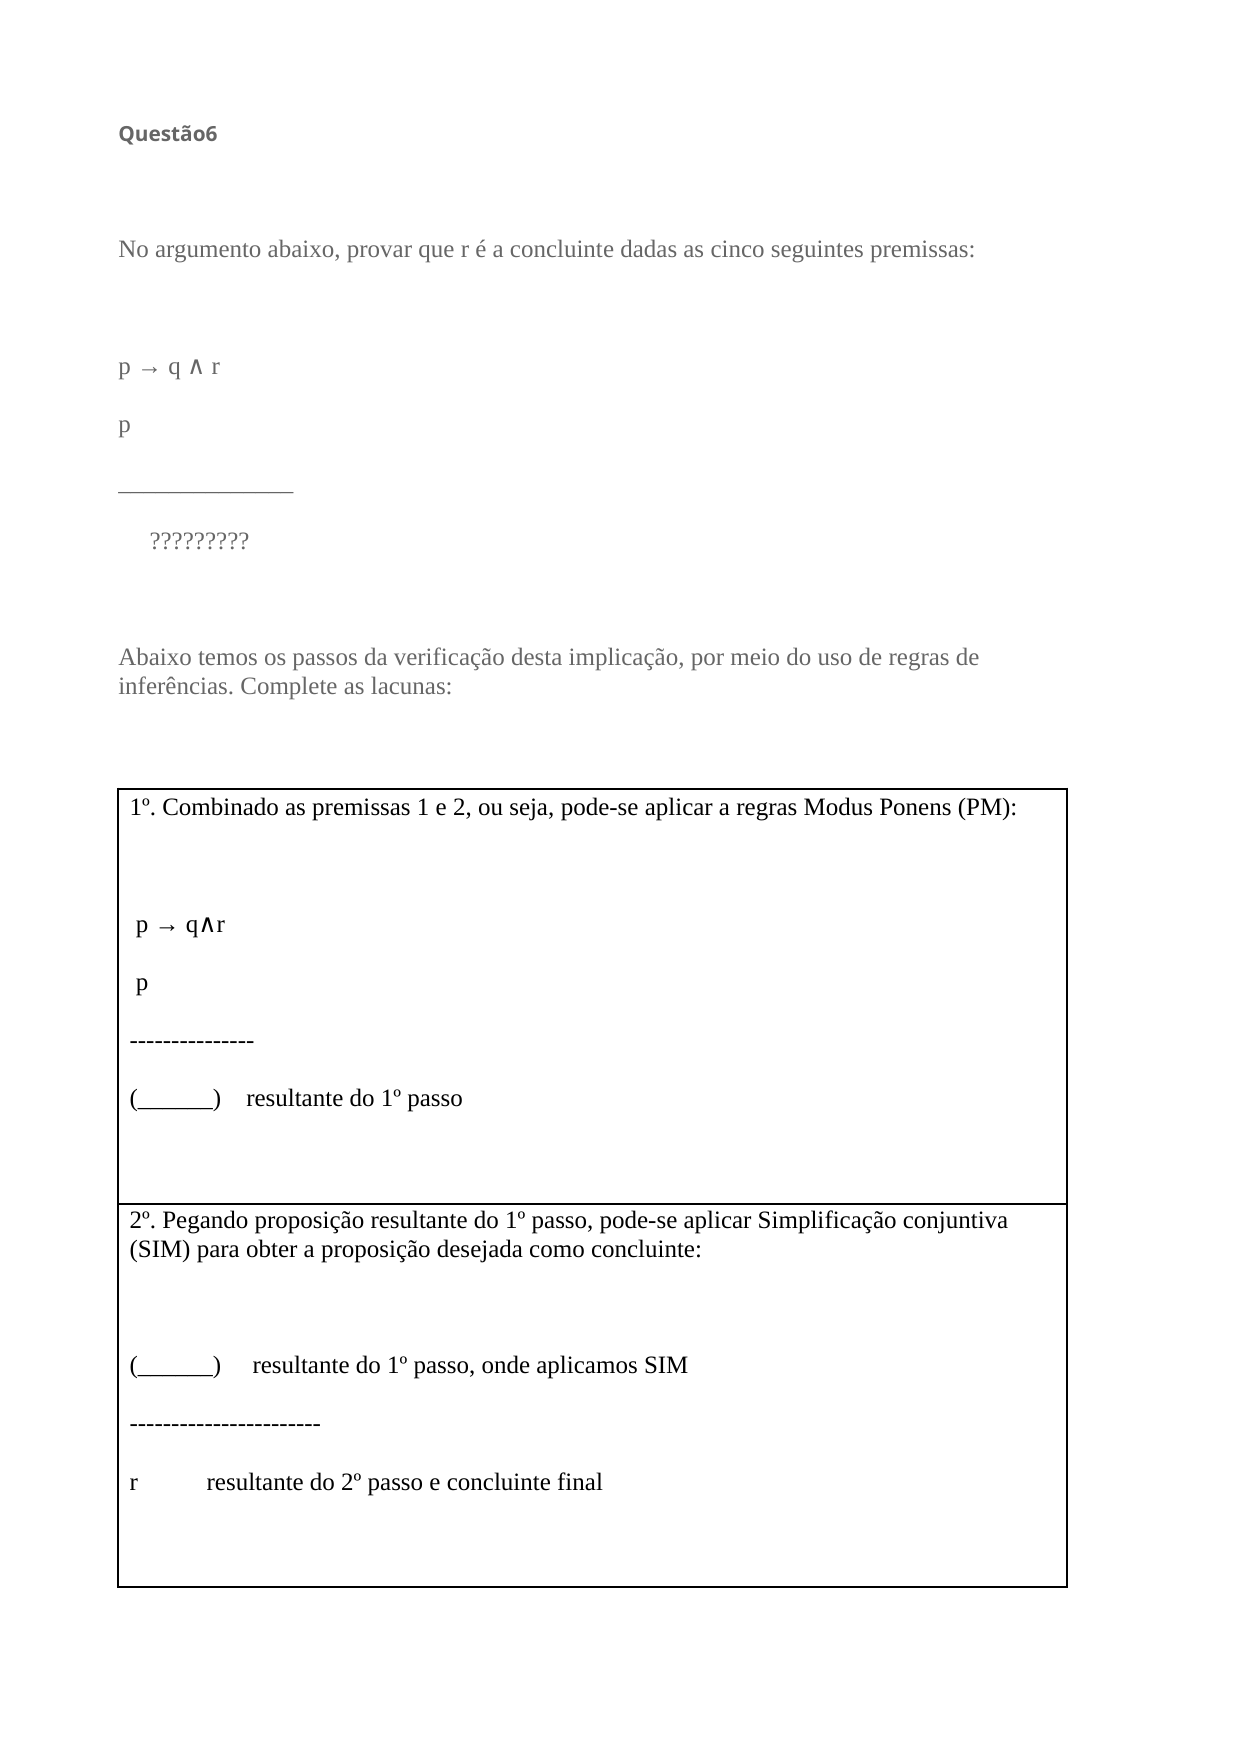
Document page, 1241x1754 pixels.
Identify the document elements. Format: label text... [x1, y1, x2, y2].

table_cell [1034, 148, 1067, 176]
table_cell [118, 148, 1034, 176]
table_header Questão6 [118, 118, 1067, 148]
table_cell No argumento abaixo, provar que r é a concluinte dadas as cinco seguintes premissas: p → q ∧ r p ______________ ????????? Abaixo temos os passos da verificação desta implicação, por meio do uso de regras de inferências. Complete as lacunas: [118, 176, 1067, 788]
table_header 1º. Combinado as premissas 1 e 2, ou seja, pode-se aplicar a regras Modus Ponens (PM): p → q∧r p --------------- (______) resultante do 1º passo [119, 790, 1066, 1203]
table_cell 2º. Pegando proposição resultante do 1º passo, pode-se aplicar Simplificação conjuntiva (SIM) para obter a proposição desejada como concluinte: (______) resultante do 1º passo, onde aplicamos SIM ----------------------- r resultante do 2º passo e concluinte final [119, 1205, 1066, 1586]
